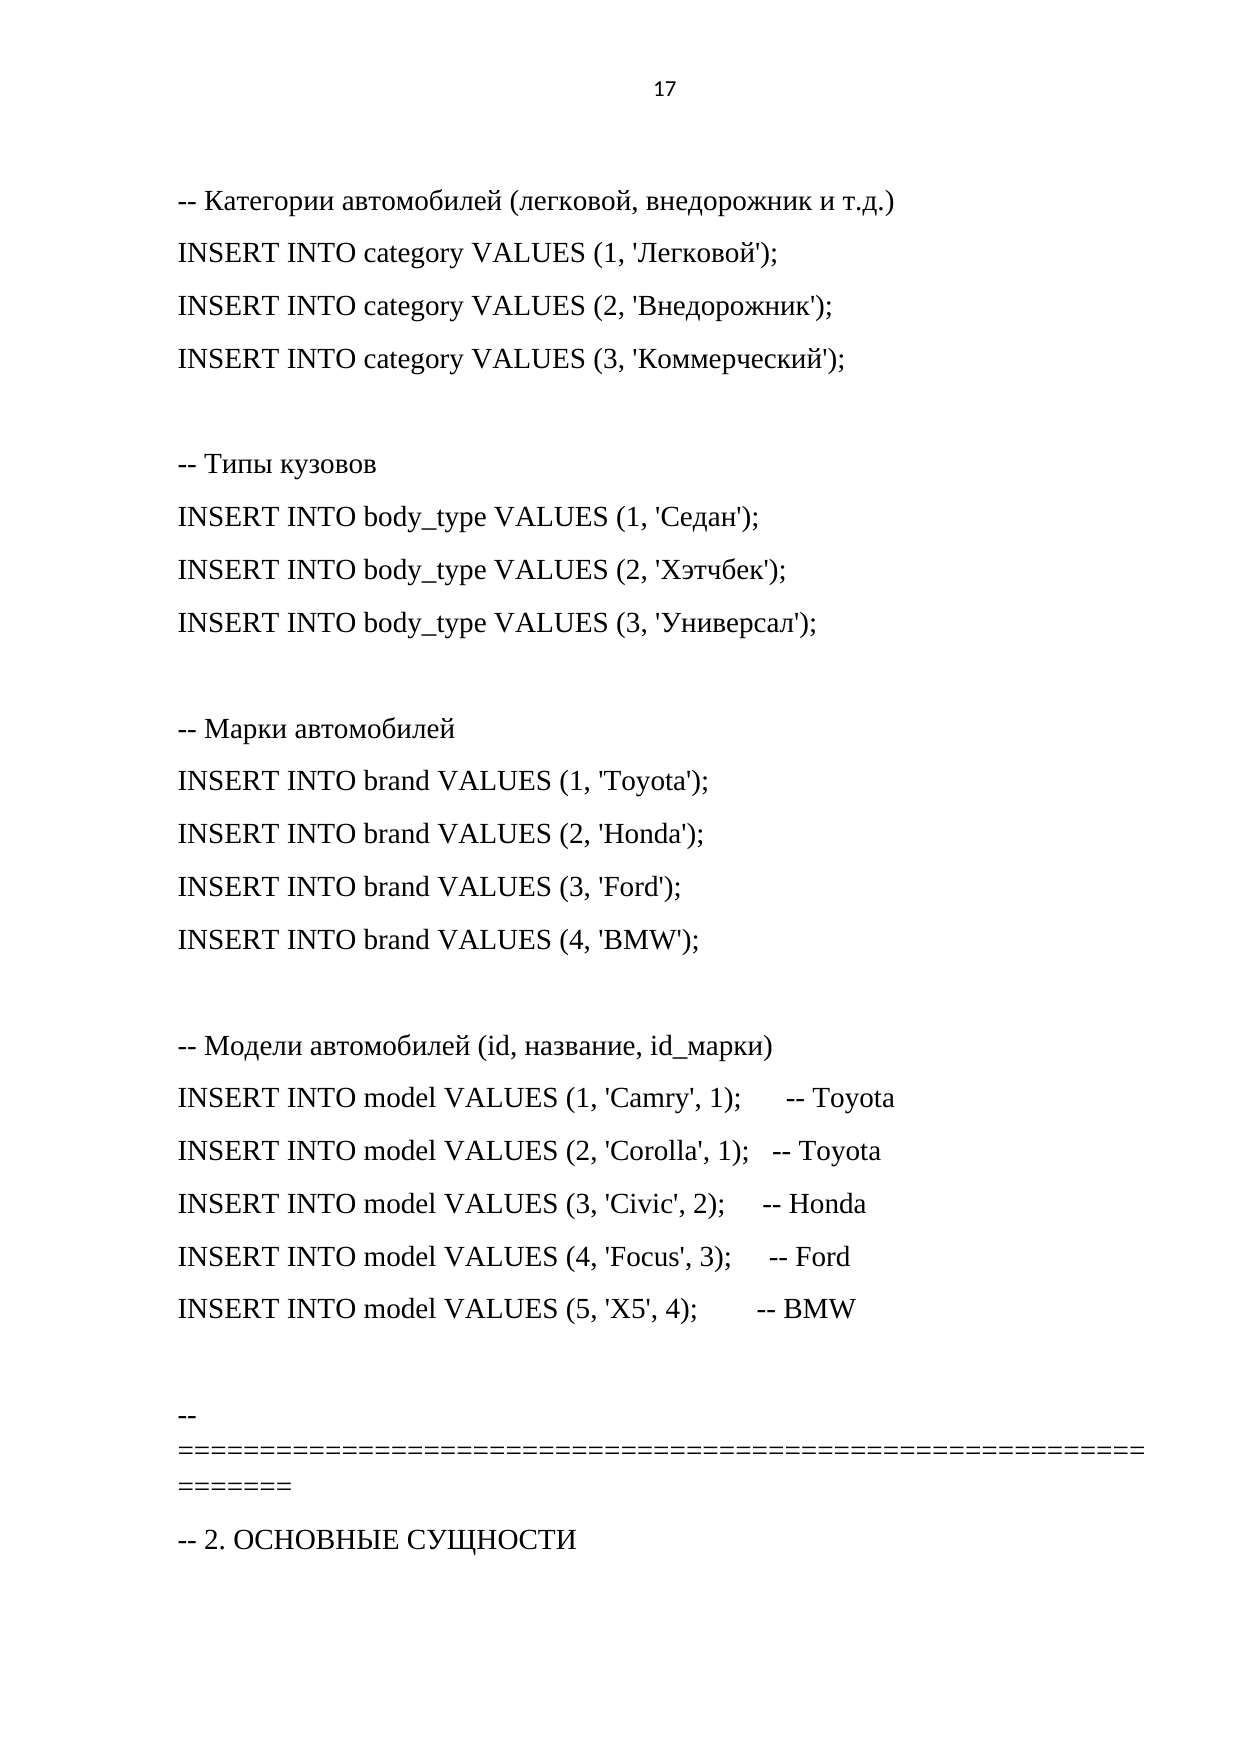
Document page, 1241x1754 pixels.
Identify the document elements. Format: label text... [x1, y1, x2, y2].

text -- 2. ОСНОВНЫЕ СУЩНОСТИ [177, 1522, 1152, 1556]
text -- Марки автомобилей [177, 711, 1152, 744]
text -- ================================================================== [177, 1397, 1152, 1503]
text INSERT INTO model VALUES (4, 'Focus', 3); -- Ford [177, 1239, 1152, 1272]
text INSERT INTO category VALUES (1, 'Легковой'); [177, 235, 1152, 269]
text INSERT INTO category VALUES (3, 'Коммерческий'); [177, 341, 1152, 374]
text INSERT INTO model VALUES (1, 'Camry', 1); -- Toyota [177, 1080, 1152, 1114]
text INSERT INTO body_type VALUES (2, 'Хэтчбек'); [177, 552, 1152, 586]
text -- Модели автомобилей (id, название, id_марки) [177, 1028, 1152, 1061]
text INSERT INTO brand VALUES (4, 'BMW'); [177, 922, 1152, 956]
text INSERT INTO model VALUES (2, 'Corolla', 1); -- Toyota [177, 1133, 1152, 1167]
text INSERT INTO brand VALUES (1, 'Toyota'); [177, 763, 1152, 797]
text INSERT INTO brand VALUES (3, 'Ford'); [177, 869, 1152, 903]
text INSERT INTO body_type VALUES (3, 'Универсал'); [177, 605, 1152, 639]
text INSERT INTO brand VALUES (2, 'Honda'); [177, 816, 1152, 850]
text INSERT INTO body_type VALUES (1, 'Седан'); [177, 499, 1152, 533]
text INSERT INTO model VALUES (5, 'X5', 4); -- BMW [177, 1292, 1152, 1325]
text INSERT INTO category VALUES (2, 'Внедорожник'); [177, 288, 1152, 322]
text -- Типы кузовов [177, 447, 1152, 480]
text INSERT INTO model VALUES (3, 'Civic', 2); -- Honda [177, 1186, 1152, 1219]
text -- Категории автомобилей (легковой, внедорожник и т.д.) [177, 183, 1152, 216]
